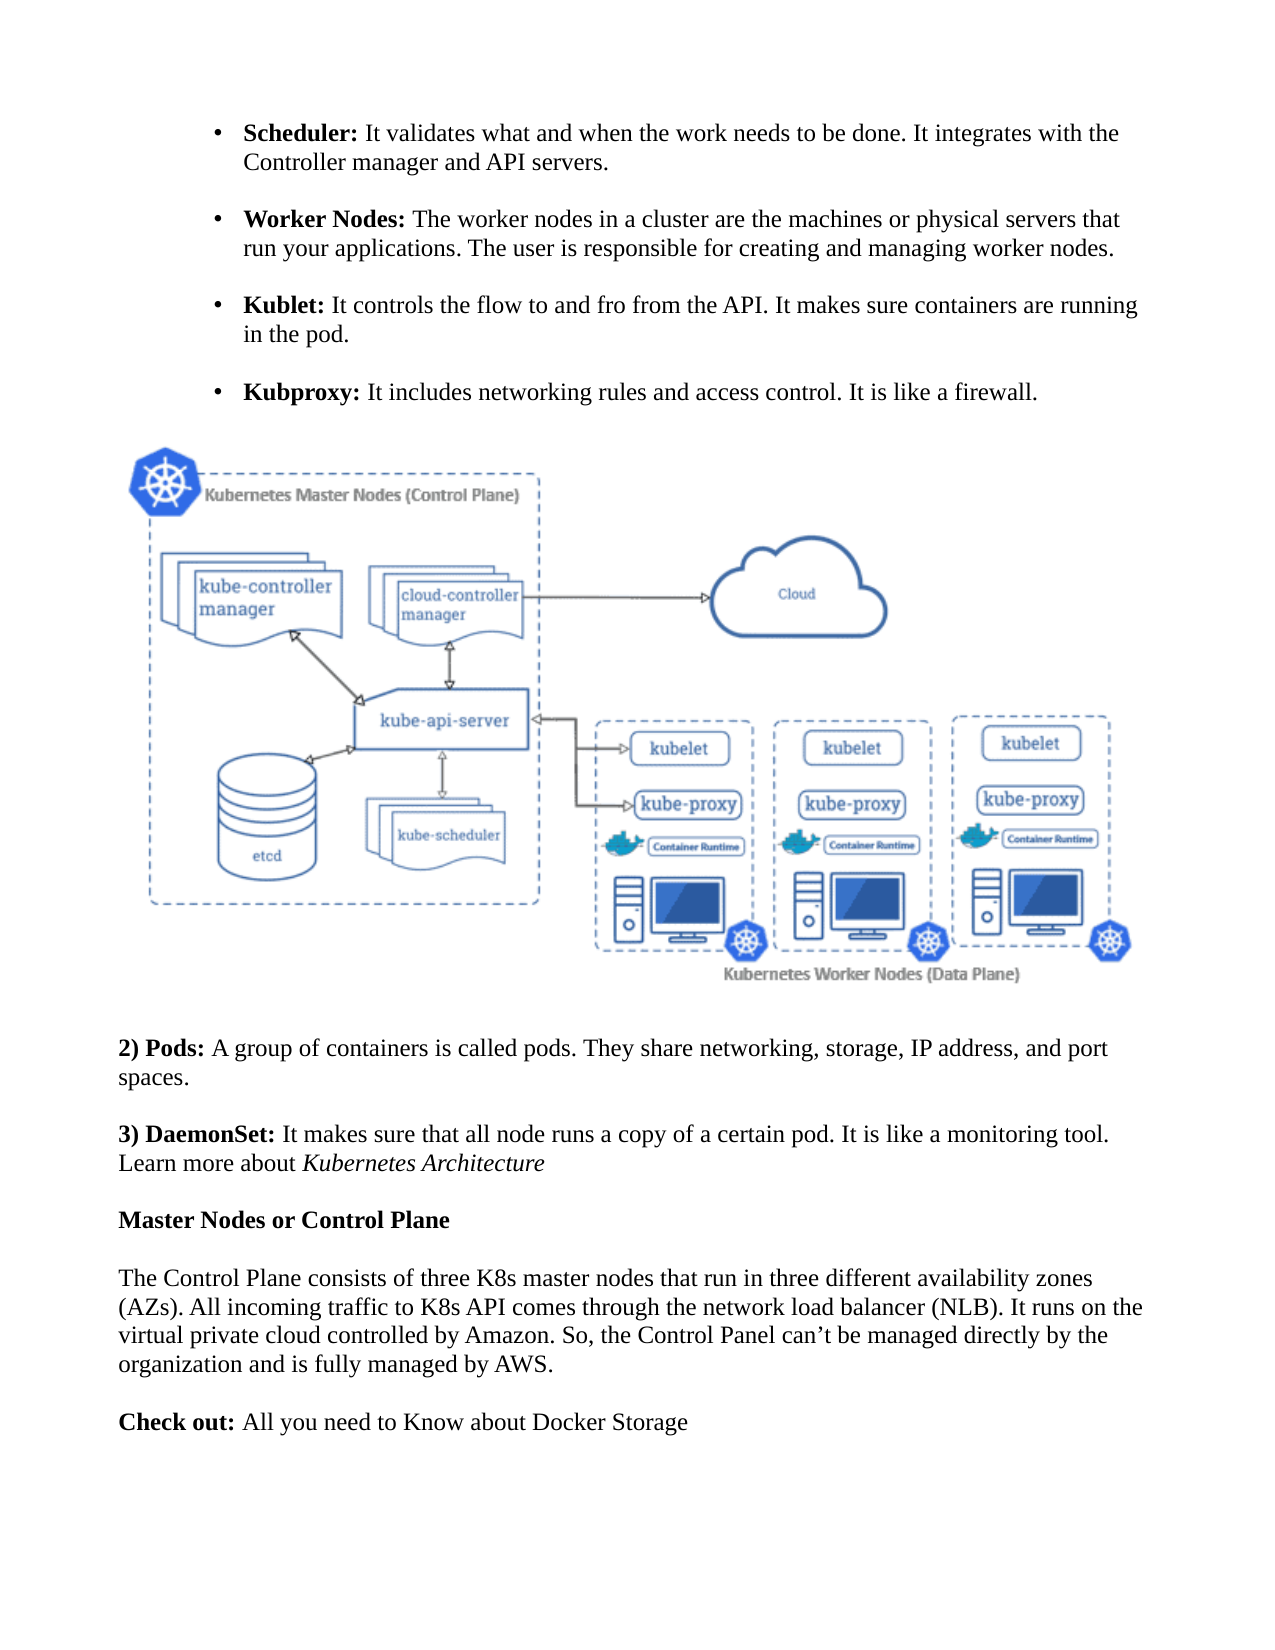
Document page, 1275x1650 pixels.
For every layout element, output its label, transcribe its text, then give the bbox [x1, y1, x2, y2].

text The Control Plane consists of three K8s master nodes that run in three different availability zones (AZs). All incoming traffic to K8s API comes through the network load balancer (NLB). It runs on the virtual private cloud controlled by Amazon. So, the Control Panel can’t be managed directly by the organization and is fully managed by AWS. [118, 1263, 1157, 1378]
text Master Nodes or Control Plane [118, 1205, 1157, 1234]
list Kubproxy: It includes networking rules and access control. It is like a firewall. [214, 377, 1157, 406]
list Scheduler: It validates what and when the work needs to be done. It integrates with the Controller manager and API servers. [214, 118, 1157, 176]
text Check out: All you need to Know about Docker Storage [118, 1407, 1157, 1435]
text Learn more about Kubernetes Architecture [118, 1148, 1157, 1177]
list Kublet: It controls the flow to and fro from the API. It makes sure containers are running in the pod. [214, 291, 1157, 348]
picture [118, 434, 1141, 996]
list Worker Nodes: The worker nodes in a cluster are the machines or physical servers that run your applications. The user is responsible for creating and managing worker nodes. [214, 204, 1157, 262]
text 3) DaemonSet: It makes sure that all node runs a copy of a certain pod. It is like a monitoring tool. [118, 1119, 1157, 1148]
text 2) Pods: A group of containers is called pods. They share networking, storage, IP address, and port spaces. [118, 1033, 1157, 1090]
